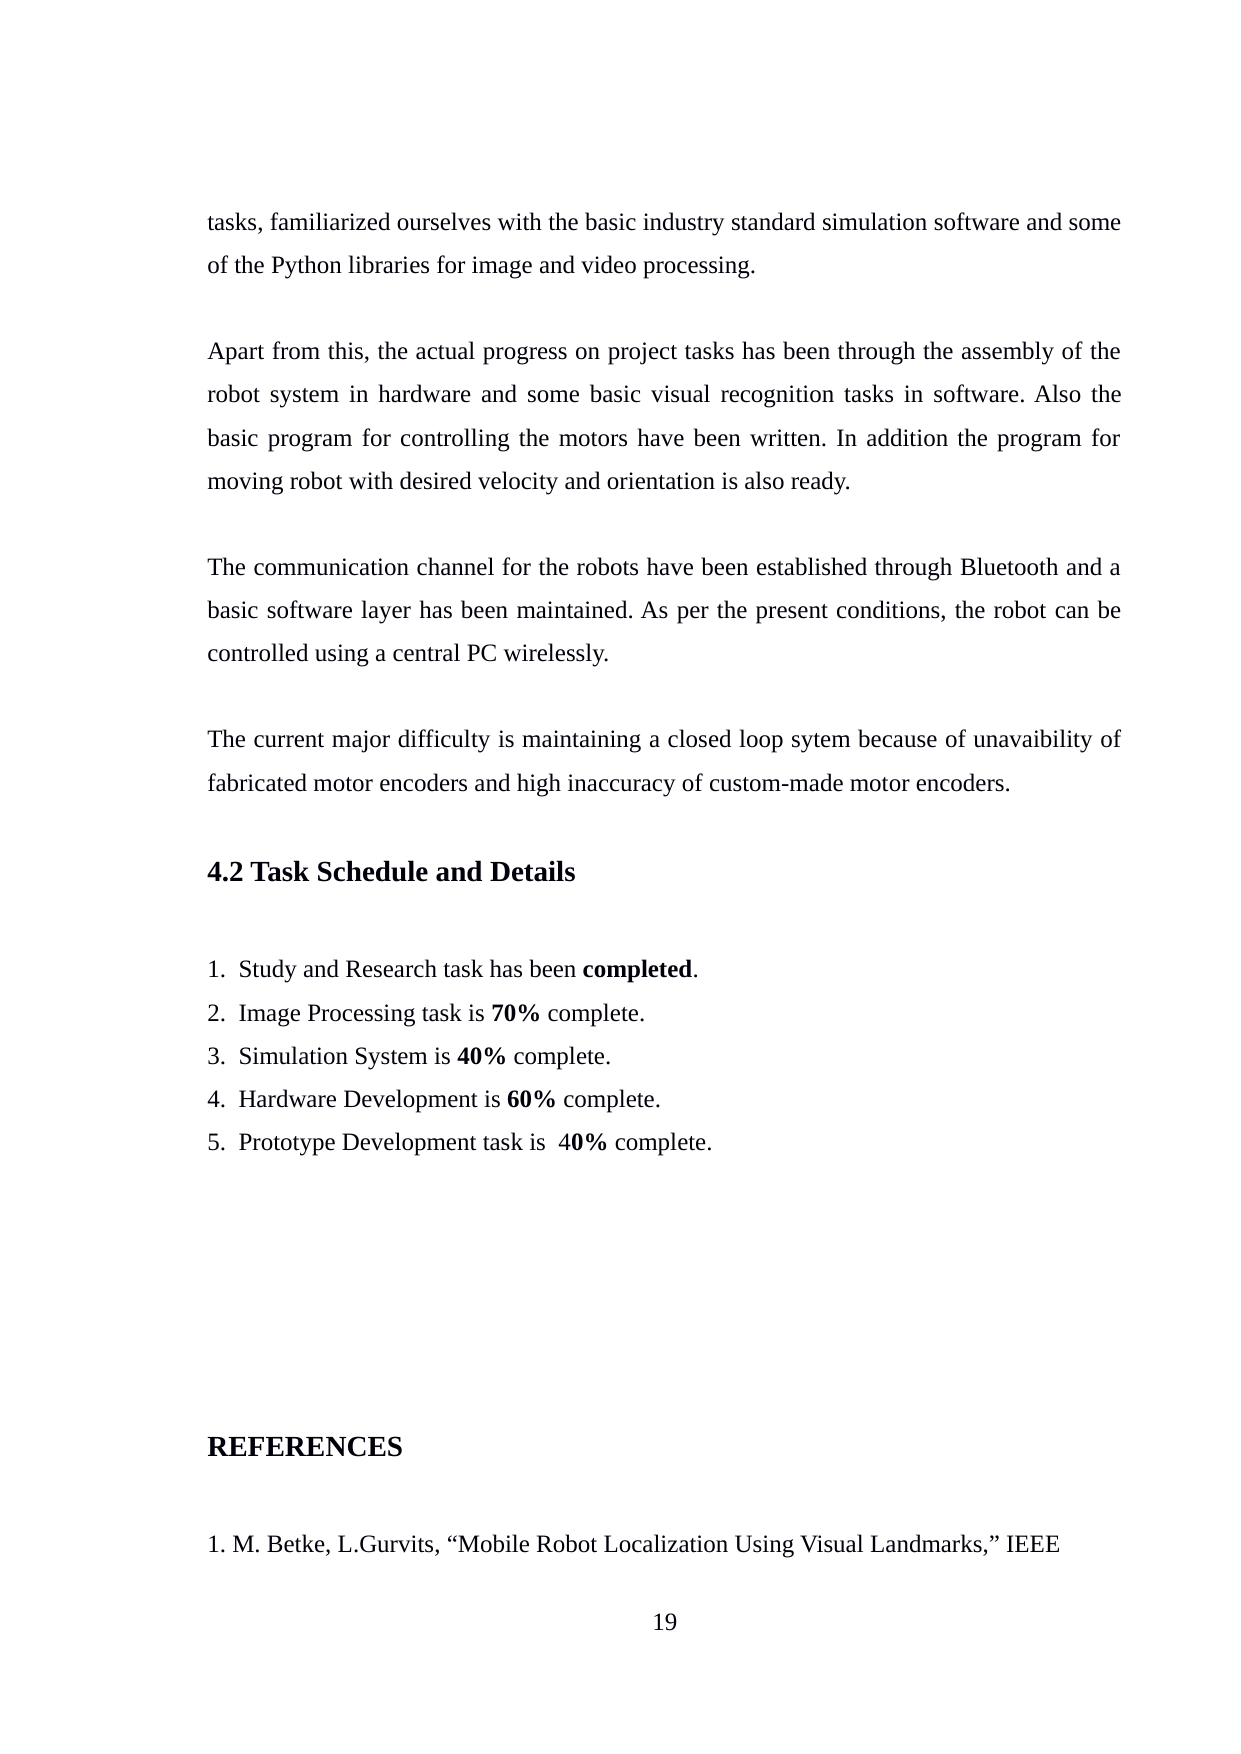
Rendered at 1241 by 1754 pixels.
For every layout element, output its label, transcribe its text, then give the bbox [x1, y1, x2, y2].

text 1. M. Betke, L.Gurvits, “Mobile Robot Localization Using Visual Landmarks,” IEEE [207, 1529, 1122, 1558]
text tasks, familiarized ourselves with the basic industry standard simulation software and some of the Python libraries for image and video processing. [207, 207, 1122, 279]
text 2. Image Processing task is 70% complete. [207, 998, 1122, 1026]
text The current major difficulty is maintaining a closed loop sytem because of unavaibility of fabricated motor encoders and high inaccuracy of custom-made motor encoders. [207, 724, 1122, 796]
text REFERENCES [207, 1429, 1122, 1462]
text 3. Simulation System is 40% complete. [207, 1041, 1122, 1069]
text 1. Study and Research task has been completed. [207, 954, 1122, 983]
text 5. Prototype Development task is 40% complete. [207, 1127, 1122, 1156]
text 4. Hardware Development is 60% complete. [207, 1084, 1122, 1113]
text 4.2 Task Schedule and Details [207, 854, 1122, 887]
text Apart from this, the actual progress on project tasks has been through the assembly of the robot system in hardware and some basic visual recognition tasks in software. Also the basic program for controlling the motors have been written. In addition the program for moving robot with desired velocity and orientation is also ready. [207, 336, 1122, 494]
text The communication channel for the robots have been established through Bluetooth and a basic software layer has been maintained. As per the present conditions, the robot can be controlled using a central PC wirelessly. [207, 552, 1122, 667]
